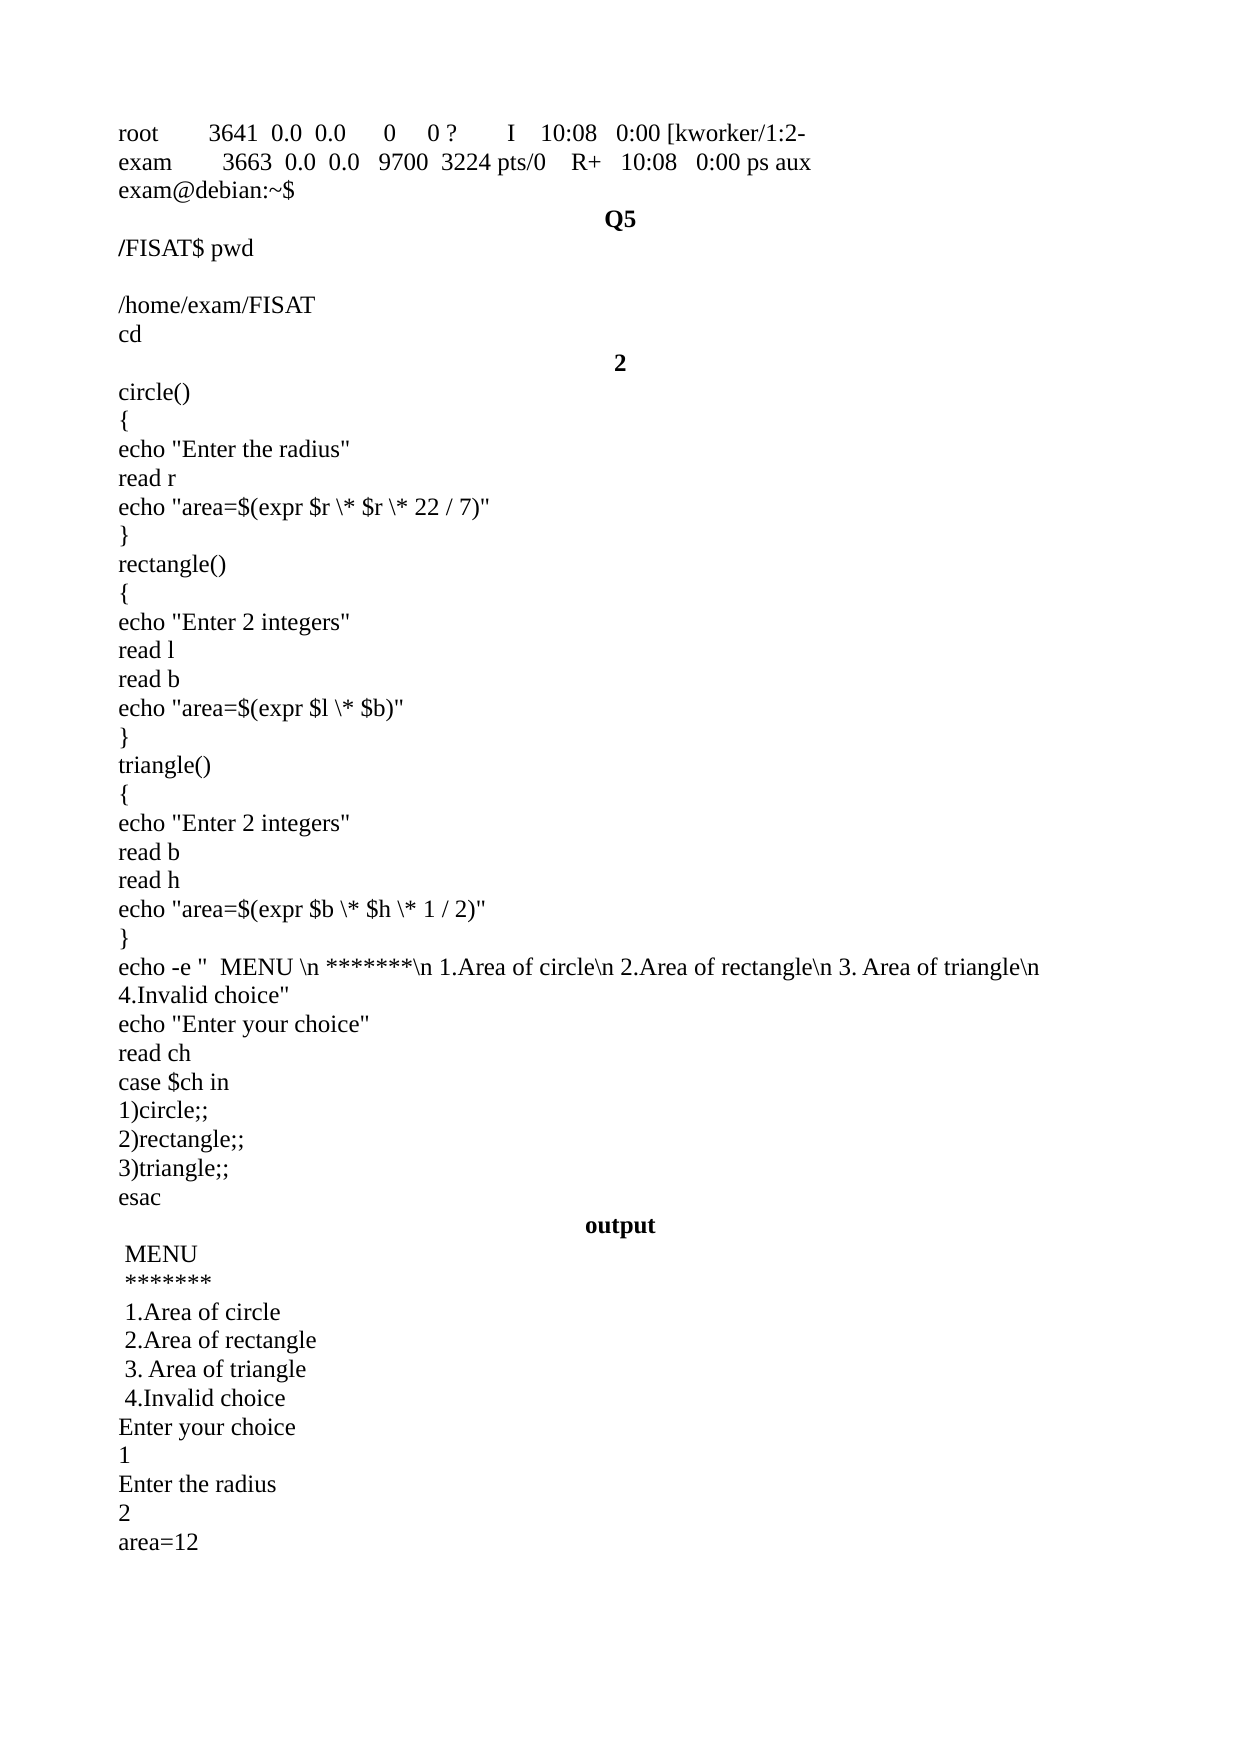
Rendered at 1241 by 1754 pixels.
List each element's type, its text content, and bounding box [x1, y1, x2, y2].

text triangle() [118, 751, 1122, 779]
text { [118, 779, 1122, 808]
text Enter the radius [118, 1469, 1122, 1498]
text echo "Enter 2 integers" [118, 607, 1122, 636]
text esac [118, 1182, 1122, 1211]
text area=12 [118, 1527, 1122, 1556]
text ******* [118, 1268, 1122, 1297]
text echo "area=$(expr $r \* $r \* 22 / 7)" [118, 492, 1122, 521]
text output [118, 1211, 1122, 1239]
text 2)rectangle;; [118, 1124, 1122, 1153]
text read r [118, 463, 1122, 492]
text Enter your choice [118, 1412, 1122, 1441]
text echo -e " MENU \n *******\n 1.Area of circle\n 2.Area of rectangle\n 3. Area of triangle\n 4.Invalid choice" [118, 952, 1122, 1009]
text 3)triangle;; [118, 1153, 1122, 1182]
text root 3641 0.0 0.0 0 0 ? I 10:08 0:00 [kworker/1:2- [118, 118, 1122, 147]
text exam 3663 0.0 0.0 9700 3224 pts/0 R+ 10:08 0:00 ps aux [118, 147, 1122, 176]
text 2.Area of rectangle [118, 1326, 1122, 1354]
text read b [118, 837, 1122, 866]
text /home/exam/FISAT [118, 291, 1122, 319]
text echo "Enter 2 integers" [118, 808, 1122, 837]
text { [118, 578, 1122, 607]
text { [118, 406, 1122, 434]
text } [118, 923, 1122, 952]
text 1 [118, 1441, 1122, 1469]
text Q5 [118, 204, 1122, 233]
text 2 [118, 348, 1122, 377]
text rectangle() [118, 549, 1122, 578]
text /FISAT$ pwd [118, 233, 1122, 262]
text read l [118, 636, 1122, 664]
text } [118, 722, 1122, 751]
text echo "area=$(expr $l \* $b)" [118, 693, 1122, 722]
text read b [118, 664, 1122, 693]
text echo "area=$(expr $b \* $h \* 1 / 2)" [118, 894, 1122, 923]
text 1)circle;; [118, 1096, 1122, 1124]
text 1.Area of circle [118, 1297, 1122, 1326]
text echo "Enter the radius" [118, 434, 1122, 463]
text 2 [118, 1498, 1122, 1527]
text MENU [118, 1239, 1122, 1268]
text case $ch in [118, 1067, 1122, 1096]
text read h [118, 866, 1122, 894]
text cd [118, 319, 1122, 348]
text exam@debian:~$ [118, 176, 1122, 204]
text } [118, 521, 1122, 549]
text 4.Invalid choice [118, 1383, 1122, 1412]
text circle() [118, 377, 1122, 406]
text 3. Area of triangle [118, 1354, 1122, 1383]
text echo "Enter your choice" [118, 1009, 1122, 1038]
text read ch [118, 1038, 1122, 1067]
